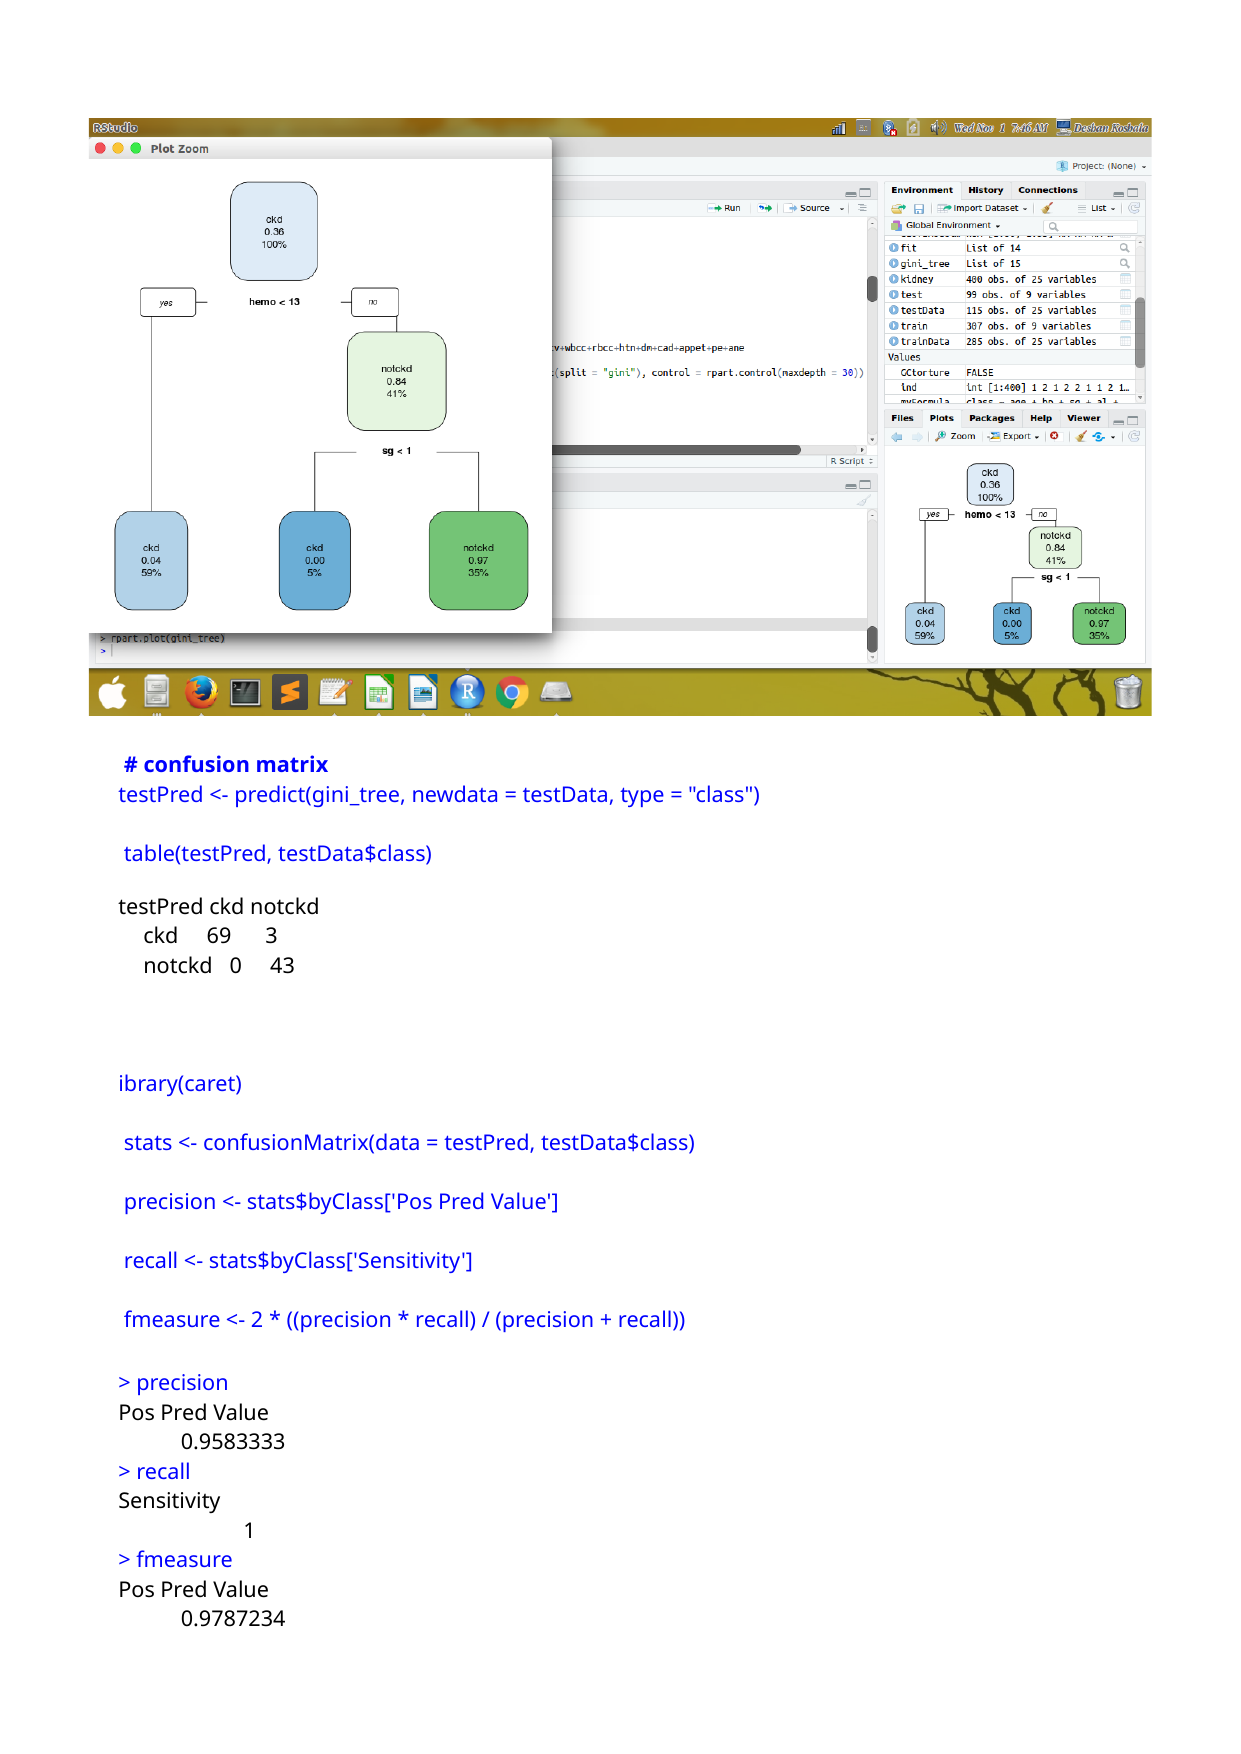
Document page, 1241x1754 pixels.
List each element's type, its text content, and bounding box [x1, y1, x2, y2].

text notckd 0 43 [118, 950, 1122, 980]
text table(testPred, testData$class) [118, 838, 1122, 868]
text 1 [118, 1515, 1122, 1544]
text Pos Pred Value [118, 1397, 1122, 1427]
text Pos Pred Value [118, 1574, 1122, 1603]
text testPred ckd notckd [118, 891, 1122, 921]
text fmeasure <- 2 * ((precision * recall) / (precision + recall)) [118, 1304, 1122, 1333]
text stats <- confusionMatrix(data = testPred, testData$class) [118, 1127, 1181, 1157]
text ibrary(caret) [118, 1068, 1122, 1098]
text > recall [118, 1456, 1122, 1486]
text ckd 69 3 [118, 921, 1122, 950]
text # confusion matrix [118, 750, 1181, 779]
text 0.9583333 [118, 1427, 1122, 1456]
text testPred <- predict(gini_tree, newdata = testData, type = "class") [118, 779, 1122, 809]
text precision <- stats$byClass['Pos Pred Value'] [118, 1186, 1122, 1216]
text 0.9787234 [118, 1603, 1122, 1633]
text > fmeasure [118, 1544, 1122, 1574]
text recall <- stats$byClass['Sensitivity'] [118, 1245, 1122, 1274]
text > precision [118, 1368, 1181, 1397]
picture [88, 118, 1152, 716]
text Sensitivity [118, 1486, 1122, 1515]
